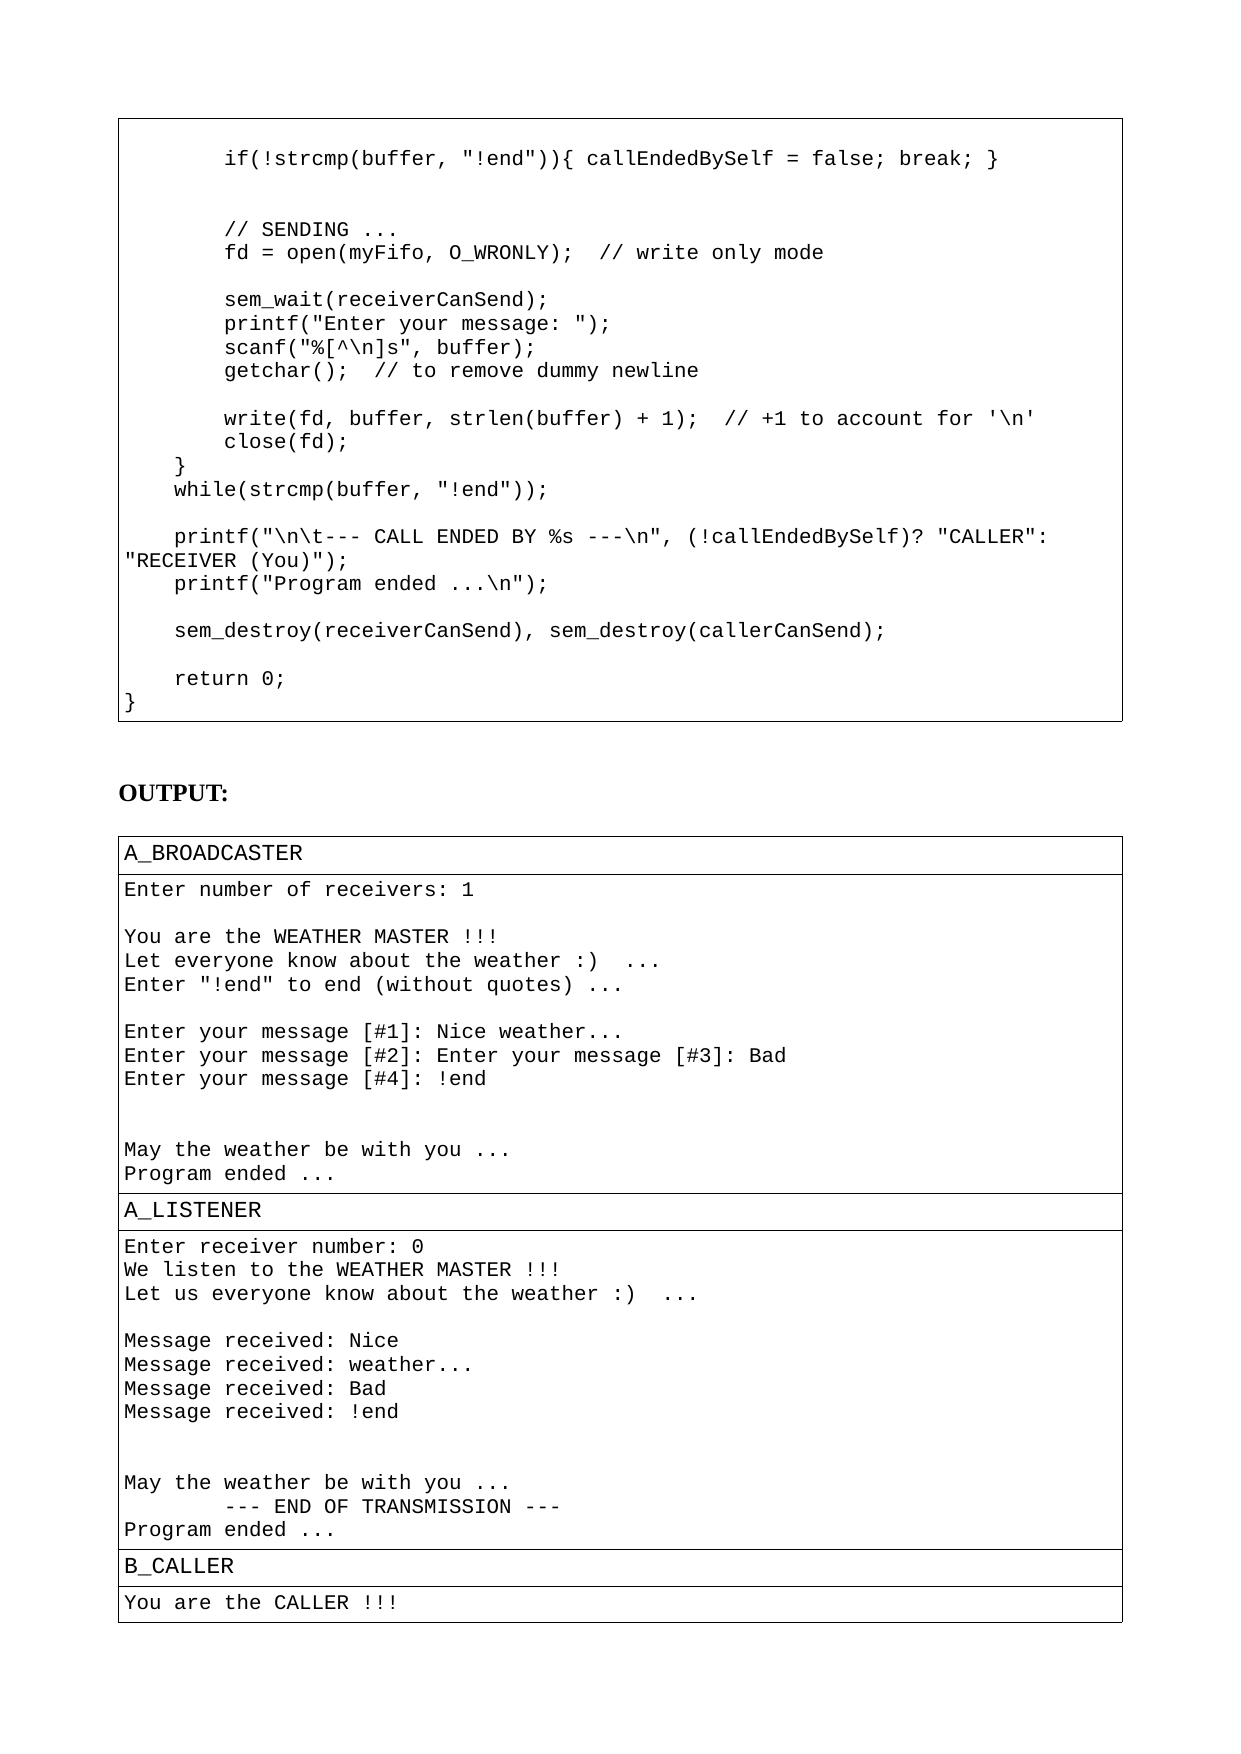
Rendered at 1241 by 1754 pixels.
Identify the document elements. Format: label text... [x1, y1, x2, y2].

table_cell B_CALLER [119, 1550, 1122, 1586]
table_cell Enter receiver number: 0 We listen to the WEATHER MASTER !!! Let us everyone know about the weather :) ... Message received: Nice Message received: weather... Message received: Bad Message received: !end May the weather be with you ... --- END OF TRANSMISSION --- Program ended ... [119, 1231, 1122, 1549]
text OUTPUT: [118, 778, 1122, 807]
table_cell if(!strcmp(buffer, "!end")){ callEndedBySelf = false; break; } // SENDING ... fd = open(myFifo, O_WRONLY); // write only mode sem_wait(receiverCanSend); printf("Enter your message: "); scanf("%[^\n]s", buffer); getchar(); // to remove dummy newline write(fd, buffer, strlen(buffer) + 1); // +1 to account for '\n' close(fd); } while(strcmp(buffer, "!end")); printf("\n\t--- CALL ENDED BY %s ---\n", (!callEndedBySelf)? "CALLER": "RECEIVER (You)"); printf("Program ended ...\n"); sem_destroy(receiverCanSend), sem_destroy(callerCanSend); return 0; } [119, 119, 1122, 721]
table_cell A_LISTENER [119, 1194, 1122, 1230]
table_header A_BROADCASTER [119, 837, 1122, 873]
table_cell Enter number of receivers: 1 You are the WEATHER MASTER !!! Let everyone know about the weather :) ... Enter "!end" to end (without quotes) ... Enter your message [#1]: Nice weather... Enter your message [#2]: Enter your message [#3]: Bad Enter your message [#4]: !end May the weather be with you ... Program ended ... [119, 875, 1122, 1192]
table_cell You are the CALLER !!! [119, 1587, 1122, 1622]
